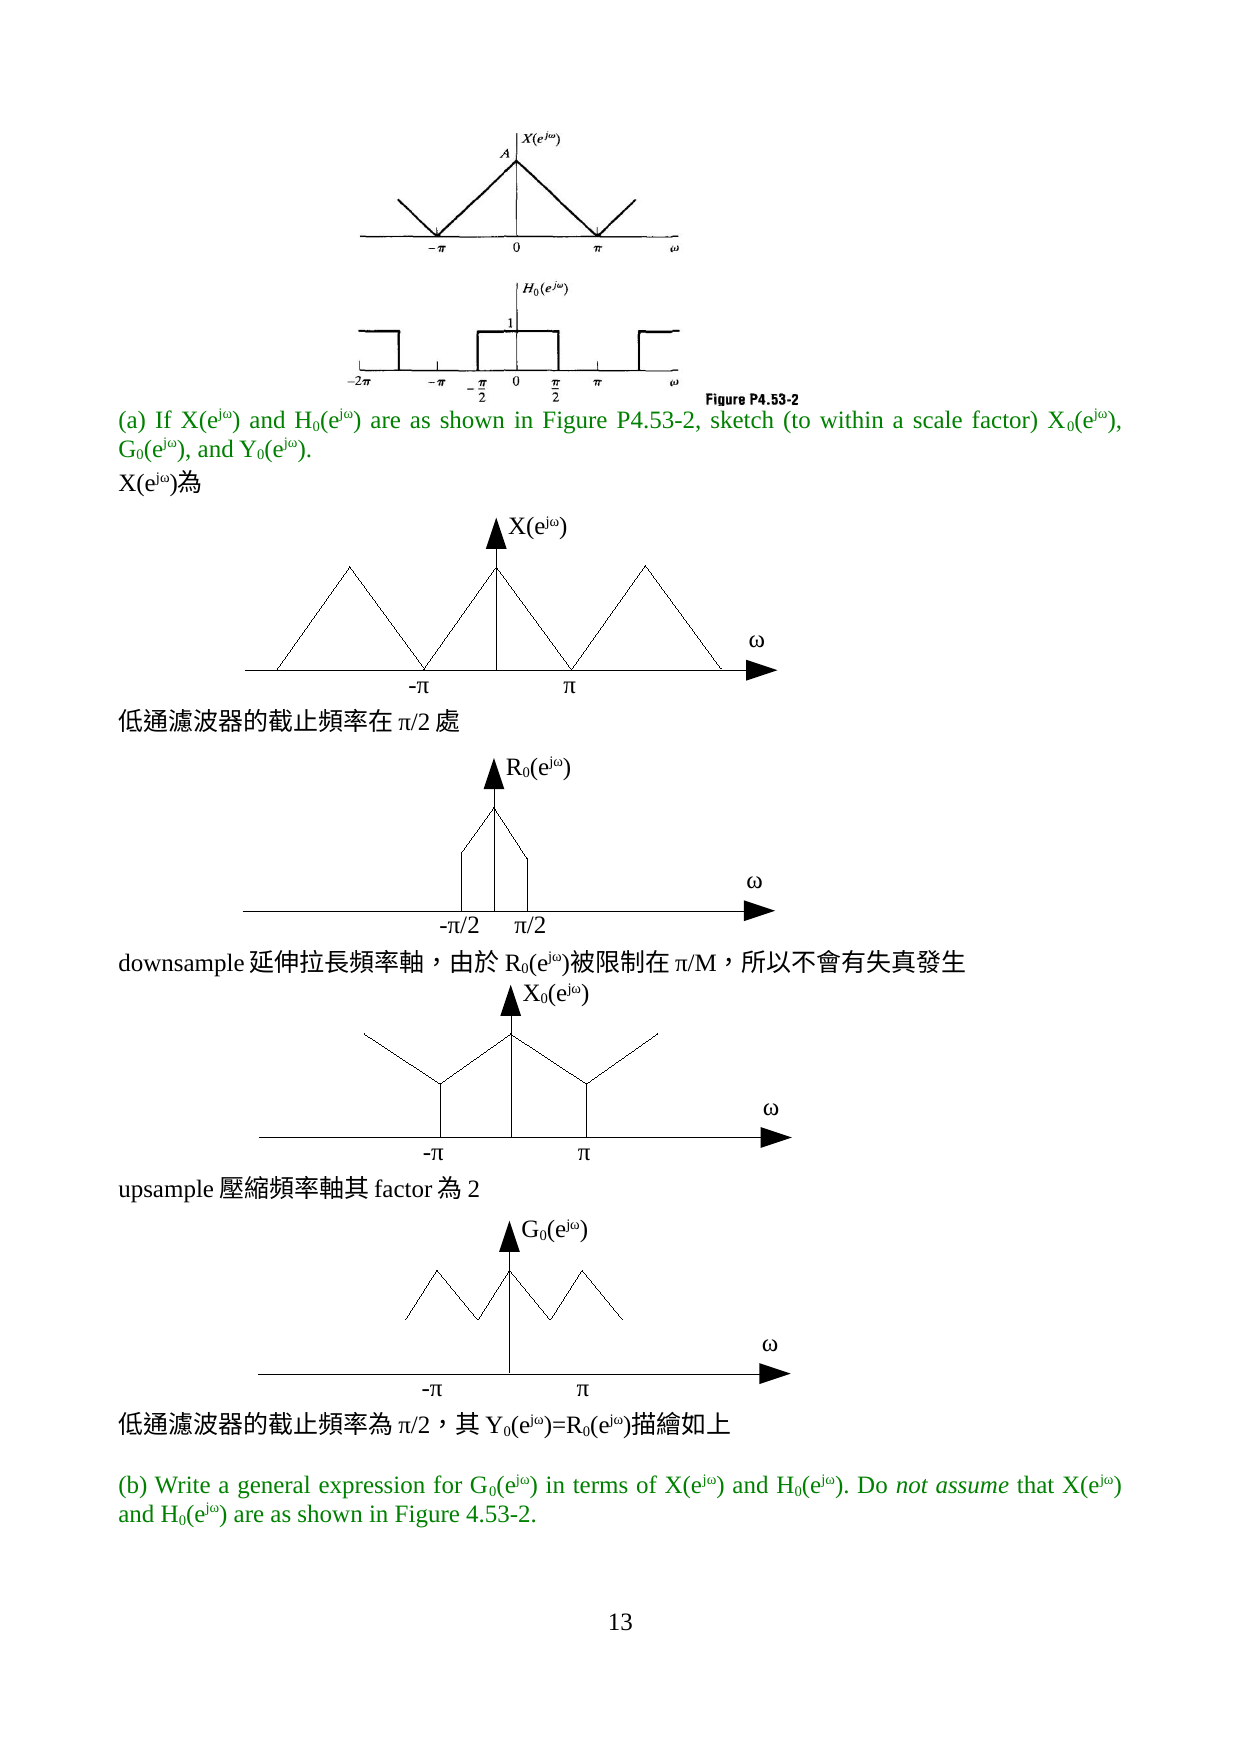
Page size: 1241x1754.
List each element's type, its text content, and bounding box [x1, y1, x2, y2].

text downsample延伸拉長頻率軸，由於R0(ejω)被限制在π/M，所以不會有失真發生 [118, 738, 1122, 978]
text (b) Write a general expression for G0(ejω) in terms of X(ejω) and H0(ejω). Do not assume that X(ejω) and H0(ejω) are as shown in Figure 4.53-2. [118, 1471, 1122, 1528]
text upsample壓縮頻率軸其factor為2 [118, 978, 1122, 1205]
text (a) If X(ejω) and H0(ejω) are as shown in Figure P4.53-2, sketch (to within a scale factor) X0(ejω), G0(ejω), and Y0(ejω). [118, 118, 1122, 463]
text 低通濾波器的截止頻率為π/2，其Y0(ejω)=R0(ejω)描繪如上 [118, 1205, 1122, 1441]
text 低通濾波器的截止頻率在π/2處 [118, 499, 1122, 738]
picture [346, 128, 799, 406]
text X(ejω)為 [118, 463, 1122, 499]
